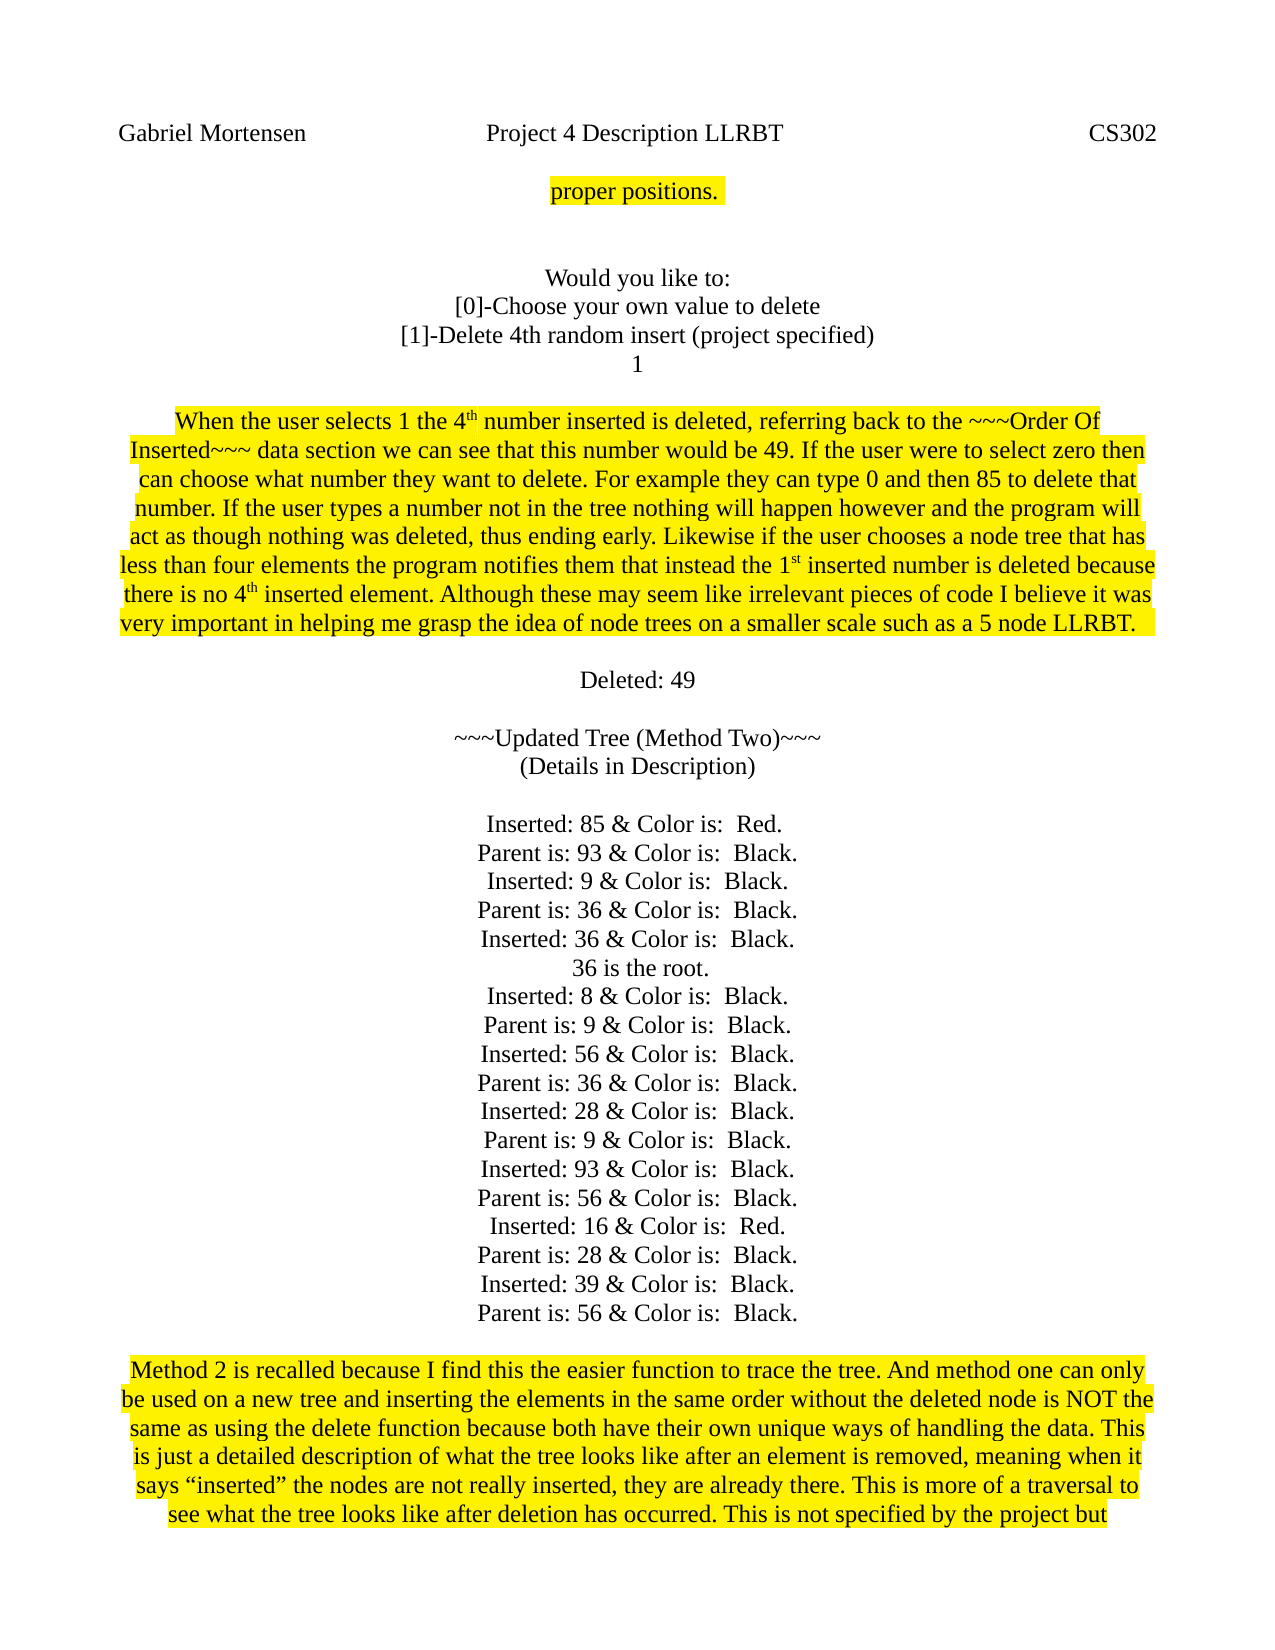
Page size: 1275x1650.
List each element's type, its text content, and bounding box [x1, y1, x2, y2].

text Inserted: 56 & Color is: Black. [118, 1039, 1157, 1068]
text Parent is: 9 & Color is: Black. [118, 1125, 1157, 1154]
text Parent is: 36 & Color is: Black. [118, 895, 1157, 924]
text Inserted: 16 & Color is: Red. [118, 1211, 1157, 1240]
text Inserted: 39 & Color is: Black. [118, 1269, 1157, 1298]
text Inserted: 93 & Color is: Black. [118, 1154, 1157, 1183]
text Inserted: 85 & Color is: Red. [118, 809, 1157, 838]
text [0]-Choose your own value to delete [118, 291, 1157, 320]
text When the user selects 1 the 4th number inserted is deleted, referring back to the ~~~Order Of Inserted~~~ data section we can see that this number would be 49. If the user were to select zero then can choose what number they want to delete. For example they can type 0 and then 85 to delete that number. If the user types a number not in the tree nothing will happen however and the program will act as though nothing was deleted, thus ending early. Likewise if the user chooses a node tree that has less than four elements the program notifies them that instead the 1st inserted number is deleted because there is no 4th inserted element. Although these may seem like irrelevant pieces of code I believe it was very important in helping me grasp the idea of node trees on a smaller scale such as a 5 node LLRBT. [118, 406, 1157, 665]
text [1]-Delete 4th random insert (project specified) [118, 320, 1157, 349]
text 1 [118, 349, 1157, 406]
text Would you like to: [118, 263, 1157, 291]
text Parent is: 28 & Color is: Black. [118, 1240, 1157, 1269]
text proper positions. [118, 176, 1157, 234]
text Inserted: 9 & Color is: Black. [118, 866, 1157, 895]
text Inserted: 28 & Color is: Black. [118, 1096, 1157, 1125]
text Parent is: 9 & Color is: Black. [118, 1010, 1157, 1039]
text Parent is: 93 & Color is: Black. [118, 838, 1157, 866]
text Method 2 is recalled because I find this the easier function to trace the tree. And method one can only be used on a new tree and inserting the elements in the same order without the deleted node is NOT the same as using the delete function because both have their own unique ways of handling the data. This is just a detailed description of what the tree looks like after an element is removed, meaning when it says “inserted” the nodes are not really inserted, they are already there. This is more of a traversal to see what the tree looks like after deletion has occurred. This is not specified by the project but [118, 1355, 1157, 1528]
text Parent is: 56 & Color is: Black. [118, 1298, 1157, 1326]
text Inserted: 8 & Color is: Black. [118, 981, 1157, 1010]
text 36 is the root. [118, 953, 1157, 981]
text Deleted: 49 [118, 665, 1157, 723]
text Parent is: 56 & Color is: Black. [118, 1183, 1157, 1211]
text Inserted: 36 & Color is: Black. [118, 924, 1157, 953]
text ~~~Updated Tree (Method Two)~~~ (Details in Description) [118, 723, 1157, 809]
text Parent is: 36 & Color is: Black. [118, 1068, 1157, 1096]
